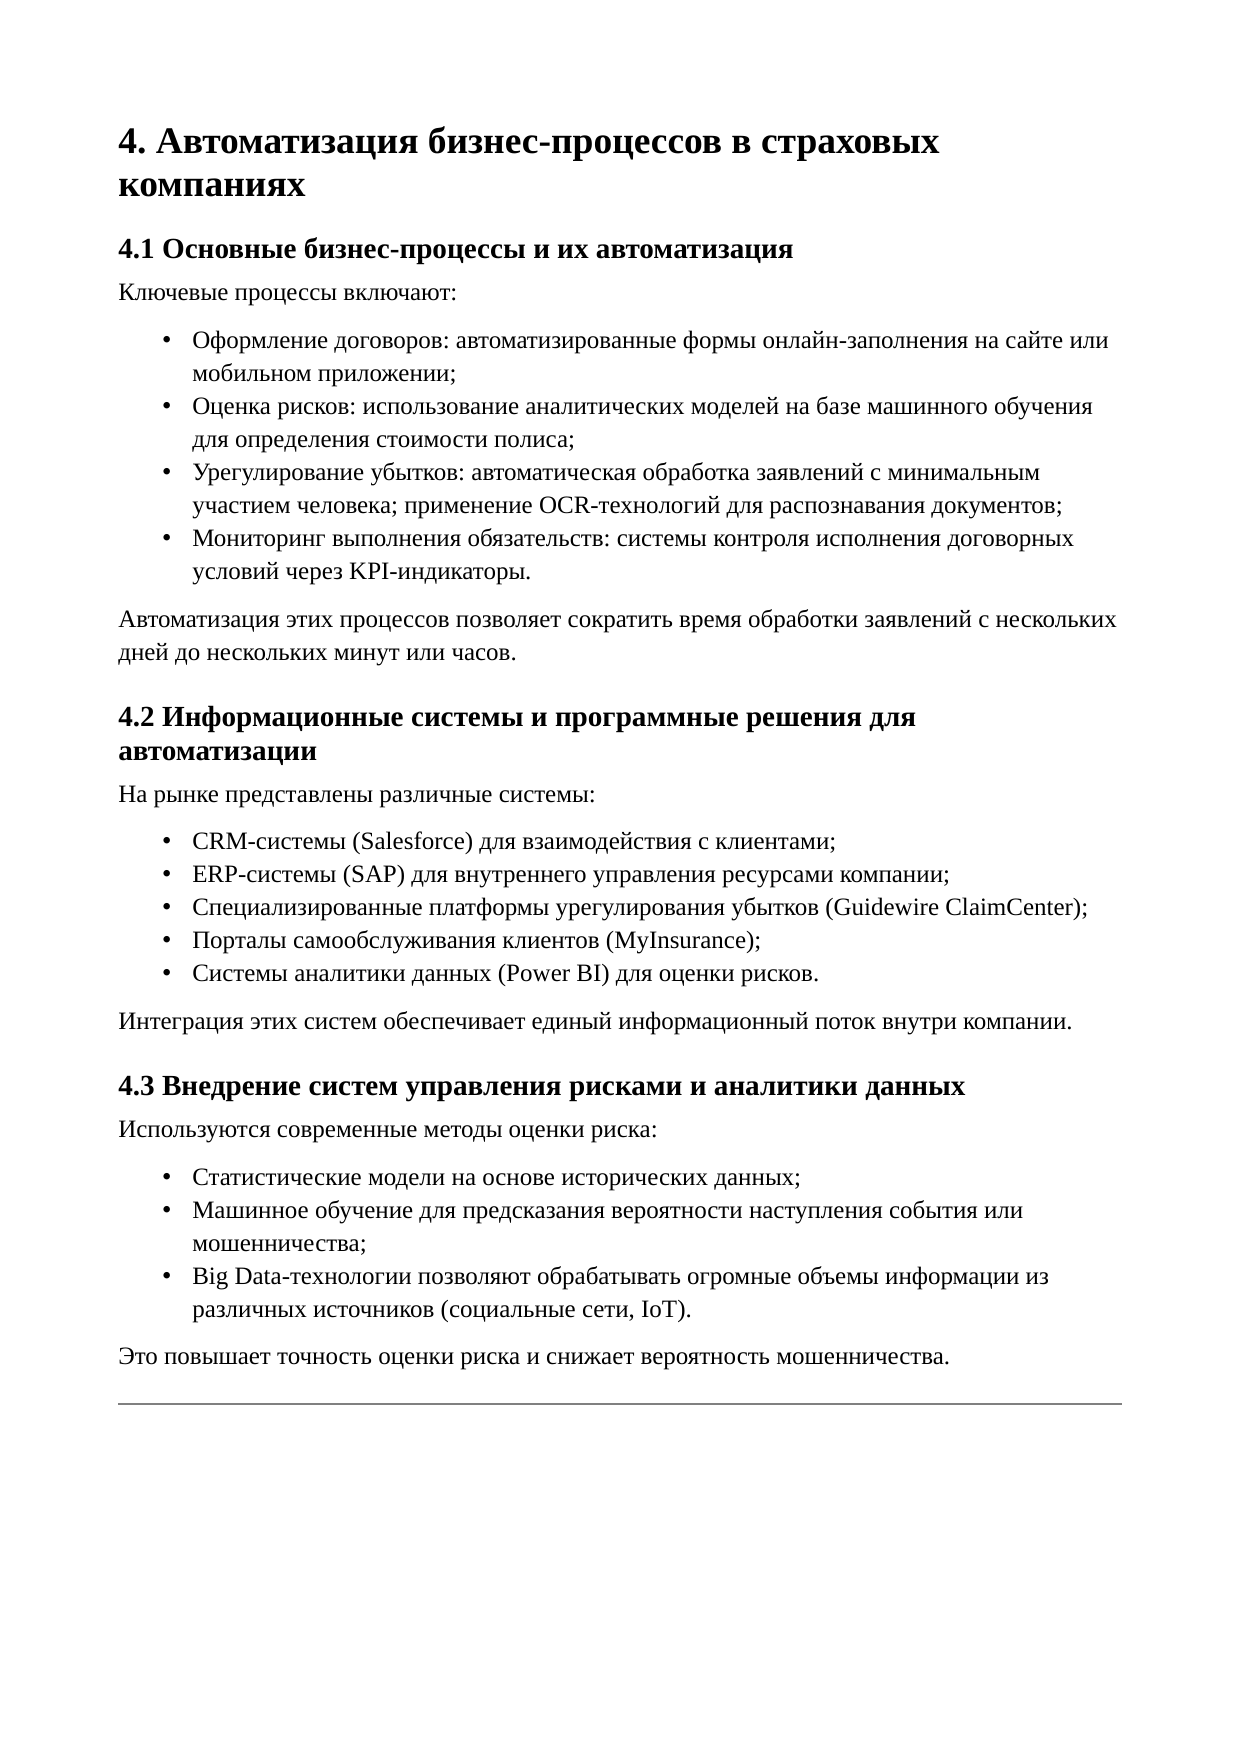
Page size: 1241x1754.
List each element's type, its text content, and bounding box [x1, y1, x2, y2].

list Системы аналитики данных (Power BI) для оценки рисков. [162, 958, 1122, 987]
list CRM-системы (Salesforce) для взаимодействия с клиентами; [162, 826, 1122, 855]
list Оформление договоров: автоматизированные формы онлайн-заполнения на сайте или мобильном приложении; [162, 325, 1122, 387]
list Оценка рисков: использование аналитических моделей на базе машинного обучения для определения стоимости полиса; [162, 391, 1122, 453]
list Big Data-технологии позволяют обрабатывать огромные объемы информации из различных источников (социальные сети, IoT). [162, 1261, 1122, 1323]
list Специализированные платформы урегулирования убытков (Guidewire ClaimCenter); [162, 892, 1122, 921]
list Машинное обучение для предсказания вероятности наступления события или мошенничества; [162, 1195, 1122, 1257]
text На рынке представлены различные системы: [118, 779, 1122, 807]
subtitle 4. Автоматизация бизнес-процессов в страховых компаниях [118, 118, 1122, 204]
text Автоматизация этих процессов позволяет сократить время обработки заявлений с нескольких дней до нескольких минут или часов. [118, 604, 1122, 666]
list Порталы самообслуживания клиентов (MyInsurance); [162, 925, 1122, 954]
subtitle 4.3 Внедрение систем управления рисками и аналитики данных [118, 1068, 1122, 1102]
list Мониторинг выполнения обязательств: системы контроля исполнения договорных условий через KPI-индикаторы. [162, 523, 1122, 585]
list Статистические модели на основе исторических данных; [162, 1162, 1122, 1191]
text Используются современные методы оценки риска: [118, 1114, 1122, 1143]
text Ключевые процессы включают: [118, 277, 1122, 306]
list Урегулирование убытков: автоматическая обработка заявлений с минимальным участием человека; применение OCR-технологий для распознавания документов; [162, 457, 1122, 519]
subtitle 4.1 Основные бизнес-процессы и их автоматизация [118, 231, 1122, 265]
subtitle 4.2 Информационные системы и программные решения для автоматизации [118, 699, 1122, 766]
text Интеграция этих систем обеспечивает единый информационный поток внутри компании. [118, 1006, 1122, 1035]
list ERP-системы (SAP) для внутреннего управления ресурсами компании; [162, 859, 1122, 888]
text Это повышает точность оценки риска и снижает вероятность мошенничества. [118, 1341, 1122, 1370]
